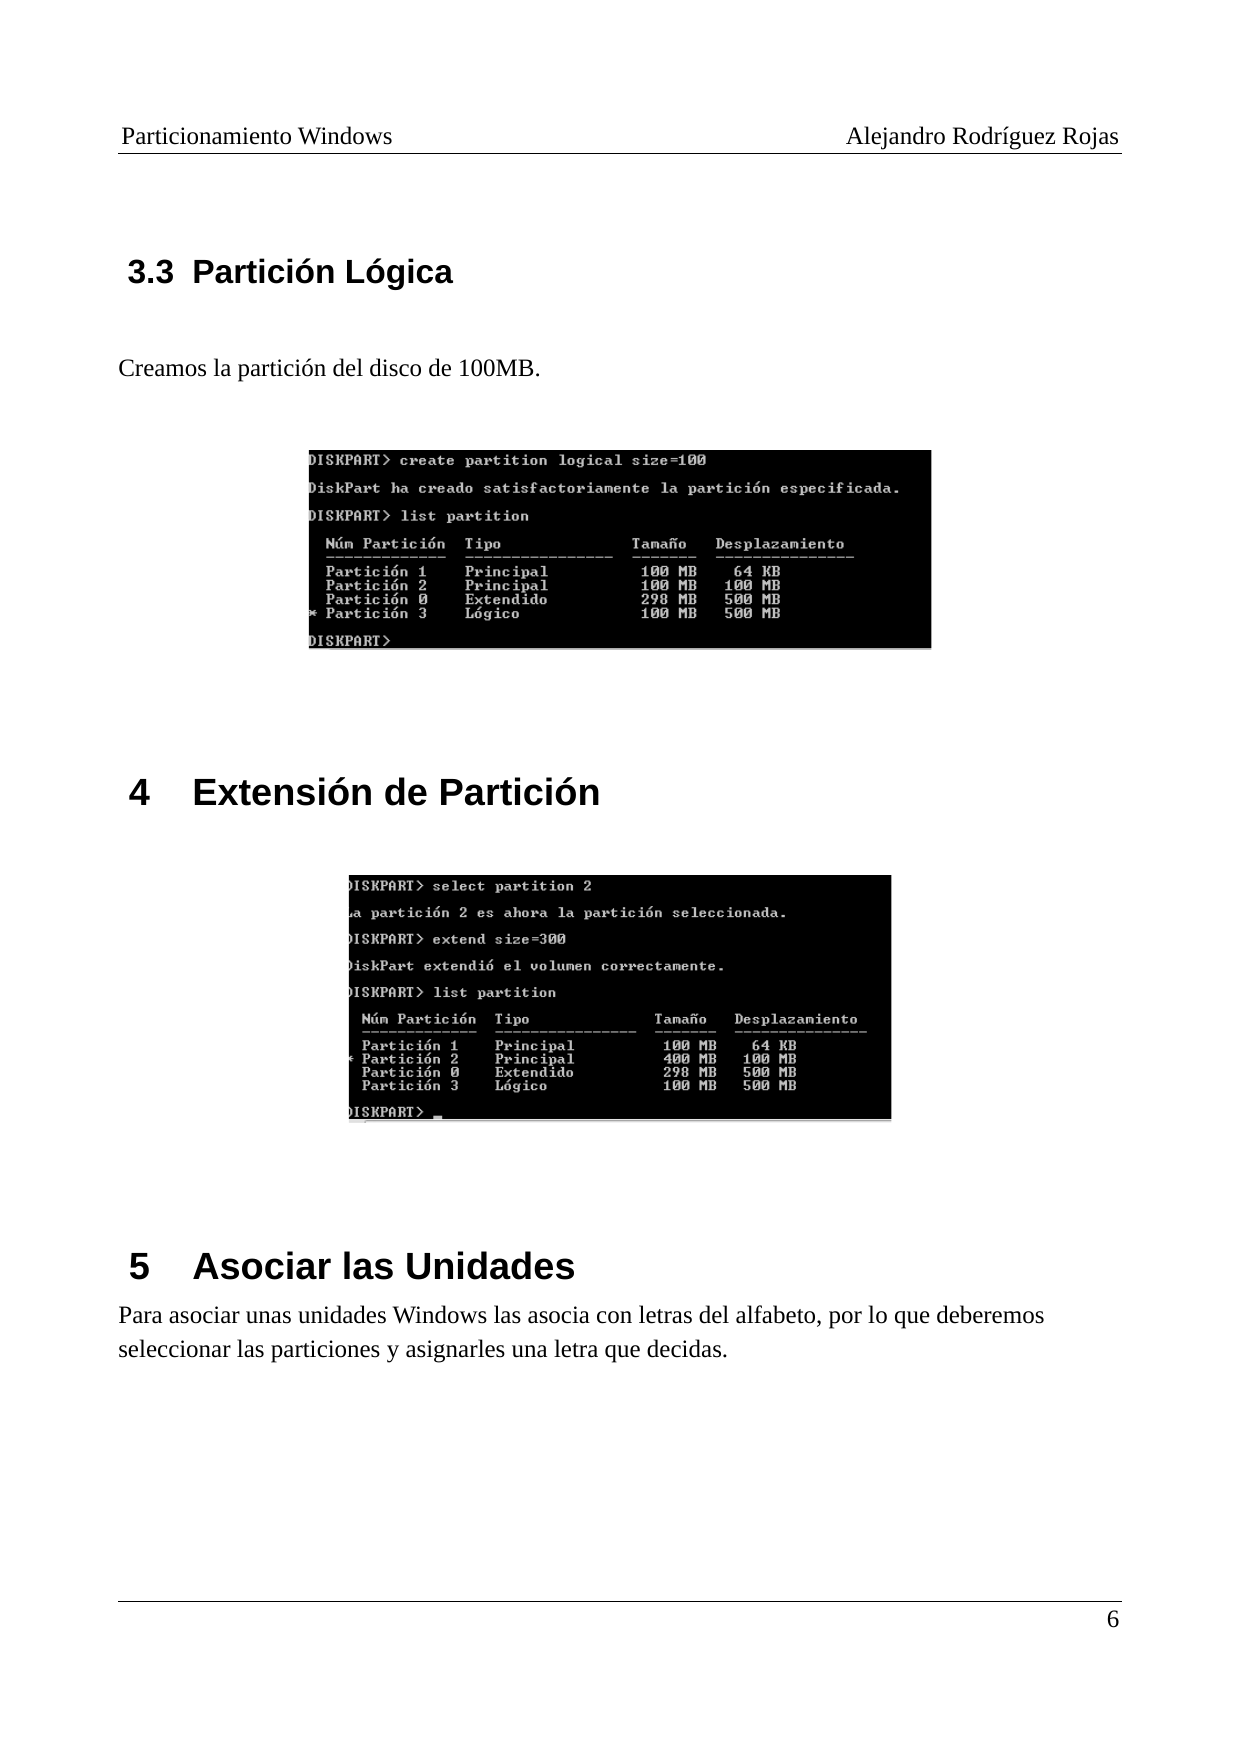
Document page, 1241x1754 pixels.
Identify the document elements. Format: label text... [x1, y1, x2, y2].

text Creamos la partición del disco de 100MB. [118, 353, 1122, 381]
picture [605, 875, 892, 1123]
subtitle Extensión de Partición [118, 770, 1122, 814]
picture [617, 450, 932, 650]
subtitle Asociar las Unidades [118, 1244, 1122, 1287]
subtitle Partición Lógica [118, 252, 1122, 291]
text Para asociar unas unidades Windows las asocia con letras del alfabeto, por lo que deberemos seleccionar las particiones y asignarles una letra que decidas. [118, 1300, 1122, 1363]
